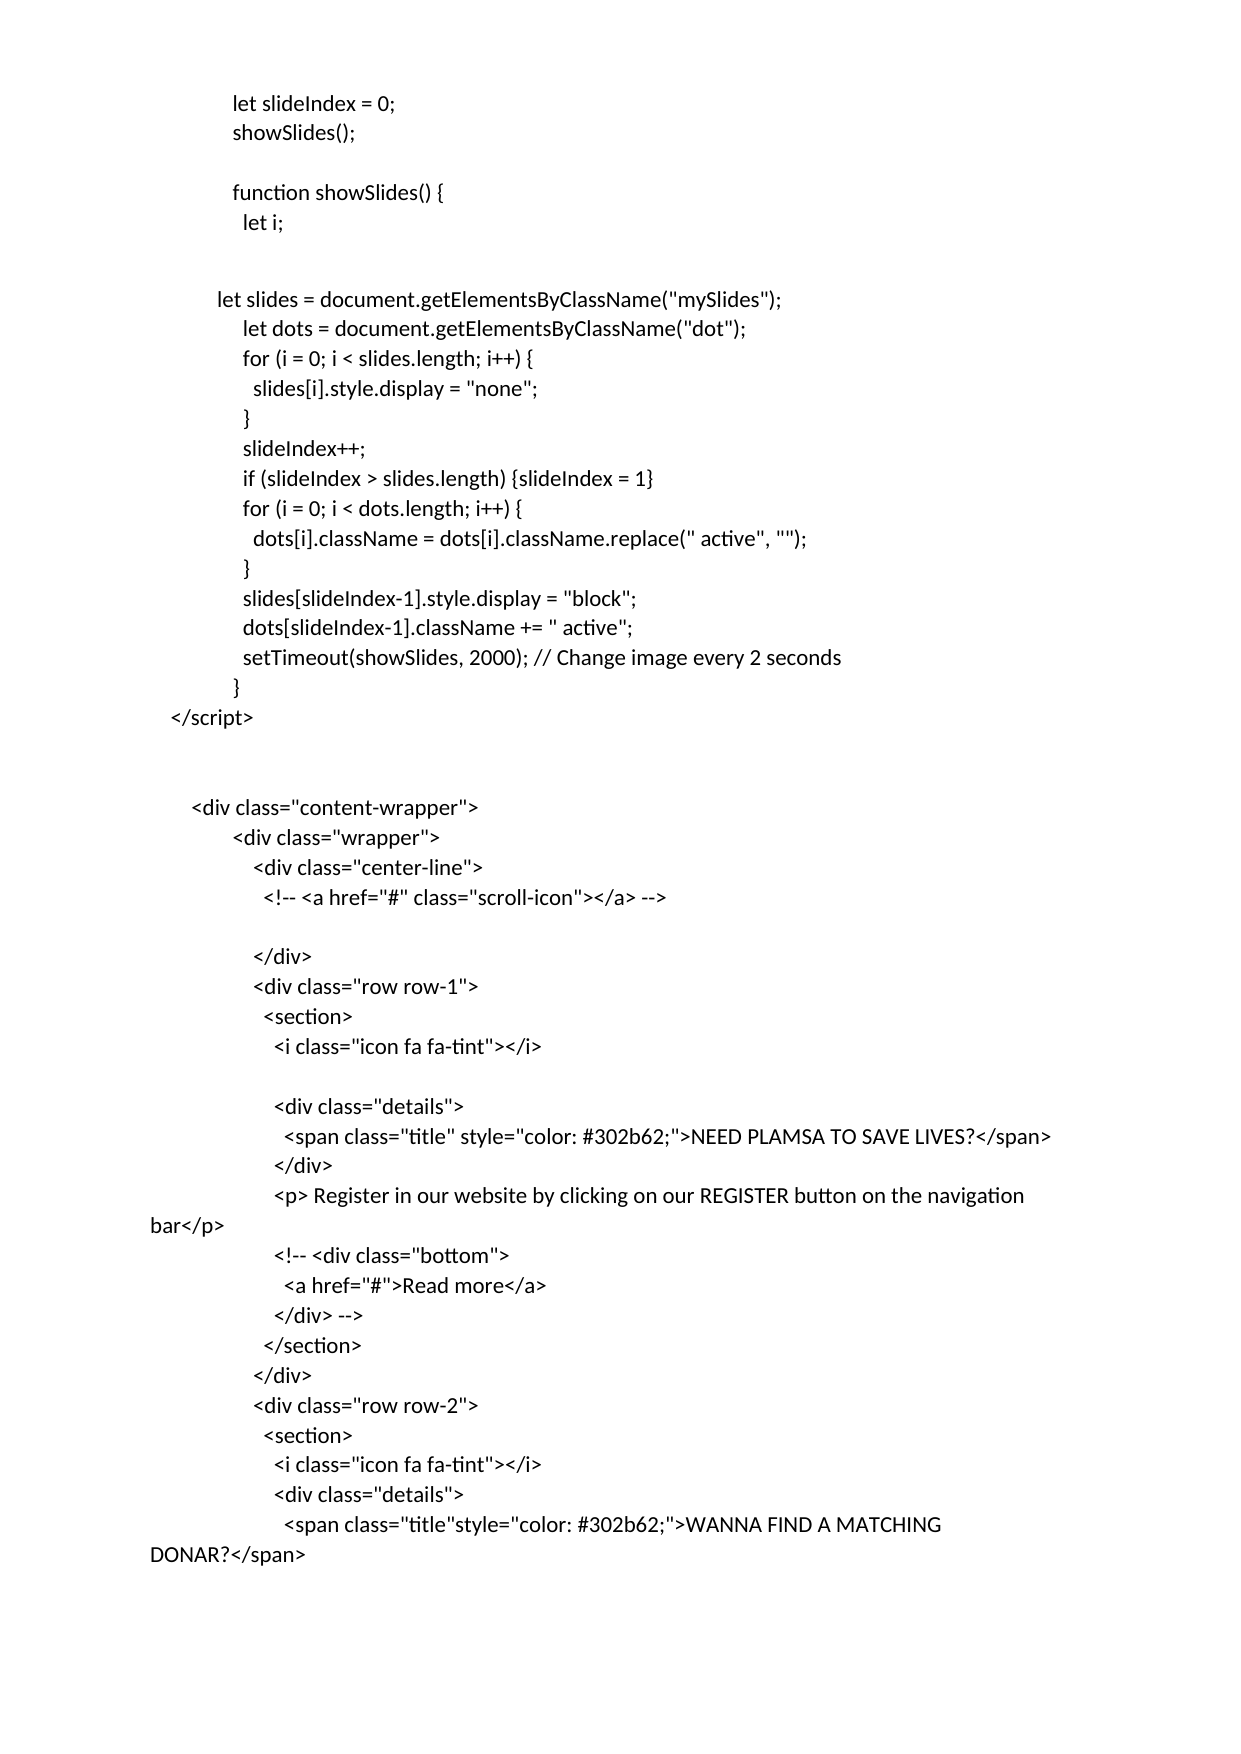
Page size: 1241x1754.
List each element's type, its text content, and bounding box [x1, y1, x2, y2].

text let slides = document.getElementsByClassName("mySlides"); let dots = document.getElementsByClassName("dot"); for (i = 0; i < slides.length; i++) { slides[i].style.display = "none"; } slideIndex++; if (slideIndex > slides.length) {slideIndex = 1} for (i = 0; i < dots.length; i++) { dots[i].className = dots[i].className.replace(" active", ""); } slides[slideIndex-1].style.display = "block"; dots[slideIndex-1].className += " active"; setTimeout(showSlides, 2000); // Change image every 2 seconds } </script> <div class="content-wrapper"> <div class="wrapper"> <div class="center-line"> <!-- <a href="#" class="scroll-icon"></a> --> </div> <div class="row row-1"> <section> <i class="icon fa fa-tint"></i> <div class="details"> <span class="title" style="color: #302b62;">NEED PLAMSA TO SAVE LIVES?</span> </div> <p> Register in our website by clicking on our REGISTER button on the navigation bar</p> <!-- <div class="bottom"> <a href="#">Read more</a> </div> --> </section> </div> <div class="row row-2"> <section> <i class="icon fa fa-tint"></i> <div class="details"> <span class="title"style="color: #302b62;">WANNA FIND A MATCHING DONAR?</span> [150, 285, 1090, 1598]
text let slideIndex = 0; showSlides(); function showSlides() { let i; [150, 89, 1090, 266]
